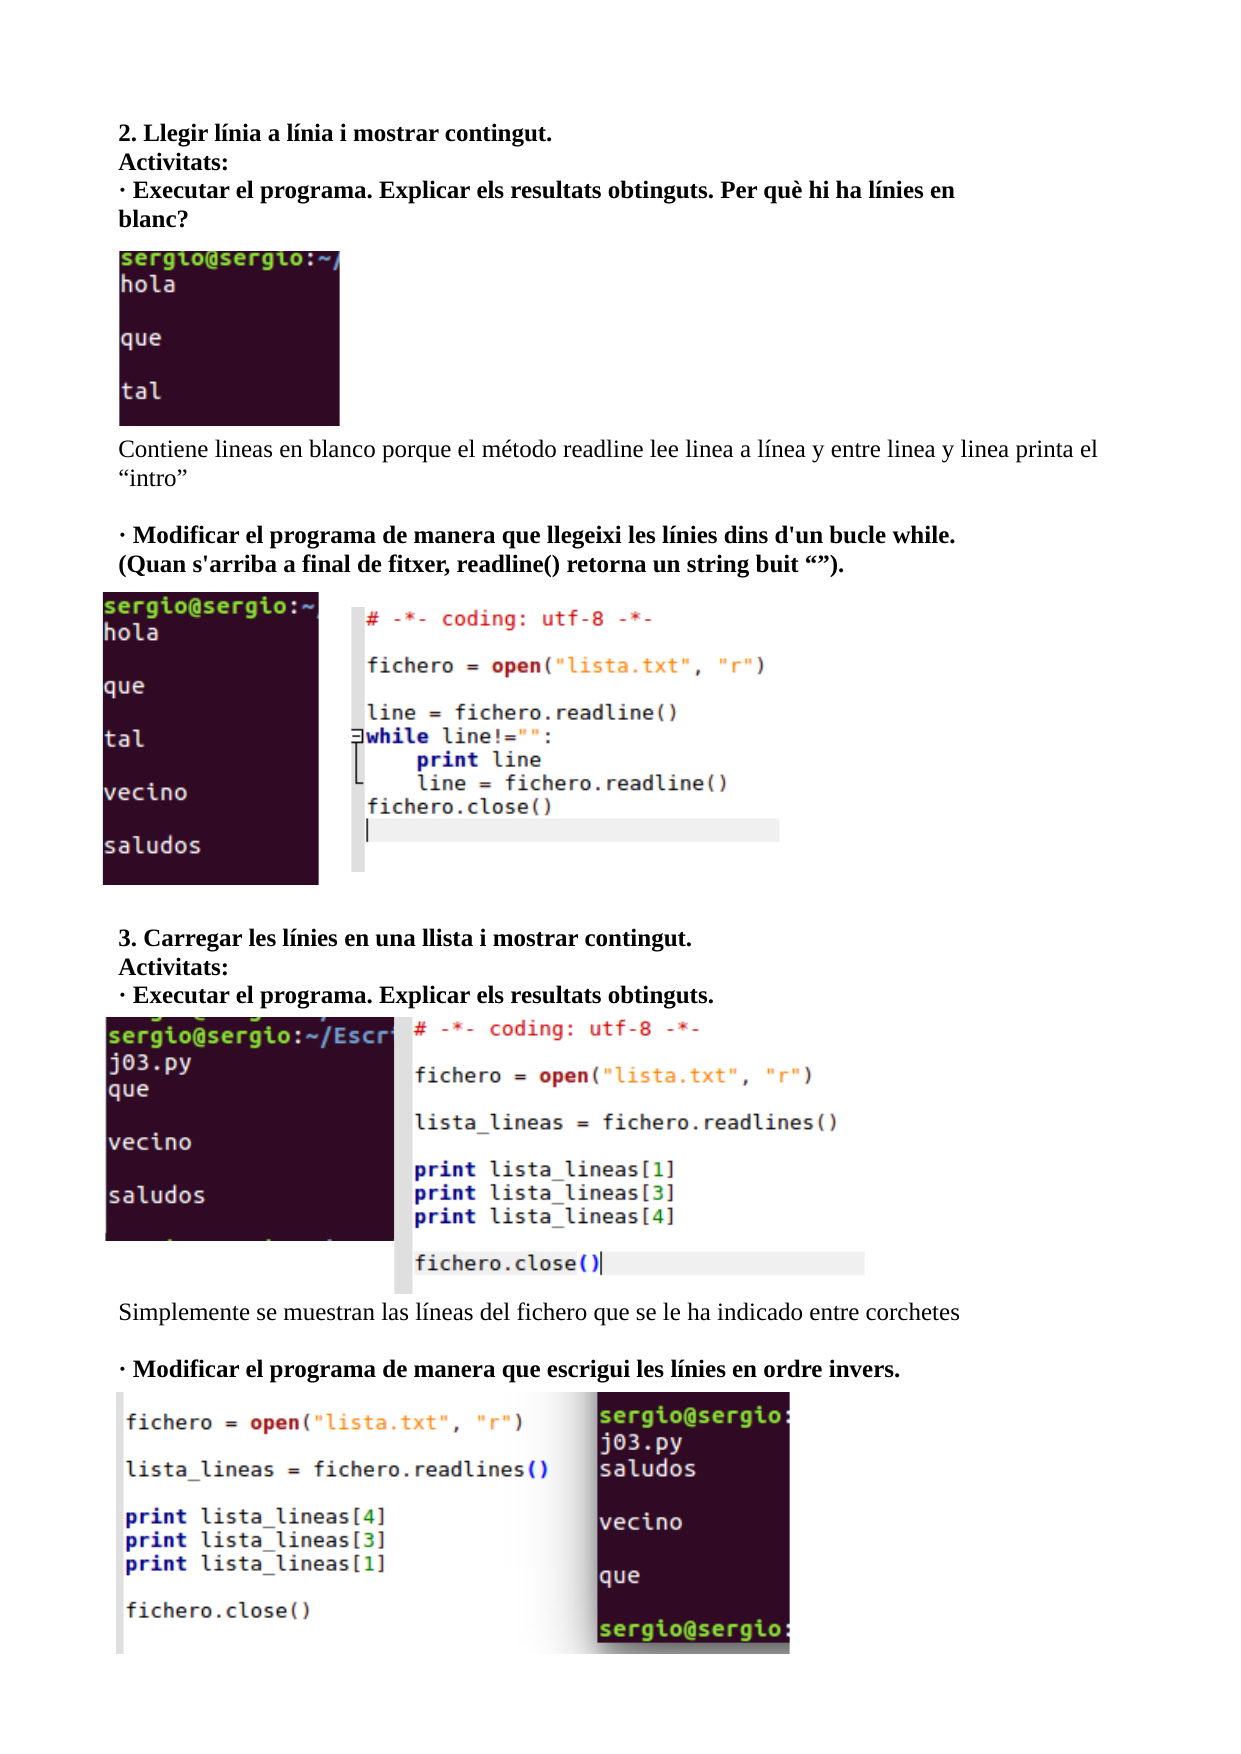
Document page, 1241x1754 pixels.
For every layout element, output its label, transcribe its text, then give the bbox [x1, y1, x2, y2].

picture [116, 1392, 790, 1654]
text Activitats: [118, 147, 1122, 176]
text (Quan s'arriba a final de fitxer, readline() retorna un string buit “”). [118, 549, 1122, 578]
text blanc? [118, 204, 1122, 233]
text · Executar el programa. Explicar els resultats obtinguts. Per què hi ha línies en [118, 176, 1122, 204]
picture [102, 592, 319, 885]
picture [351, 607, 780, 872]
text Simplemente se muestran las líneas del fichero que se le ha indicado entre corchetes [118, 1297, 1122, 1326]
text Activitats: [118, 952, 1122, 981]
text Contiene lineas en blanco porque el método readline lee linea a línea y entre linea y linea printa el “intro” [118, 434, 1122, 492]
text 3. Carregar les línies en una llista i mostrar contingut. [118, 923, 1122, 952]
text · Executar el programa. Explicar els resultats obtinguts. [118, 981, 1122, 1009]
text · Modificar el programa de manera que llegeixi les línies dins d'un bucle while. [118, 521, 1122, 549]
text · Modificar el programa de manera que escrigui les línies en ordre invers. [118, 1354, 1122, 1383]
picture [119, 251, 340, 426]
text 2. Llegir línia a línia i mostrar contingut. [118, 118, 1122, 147]
picture [105, 1017, 865, 1294]
